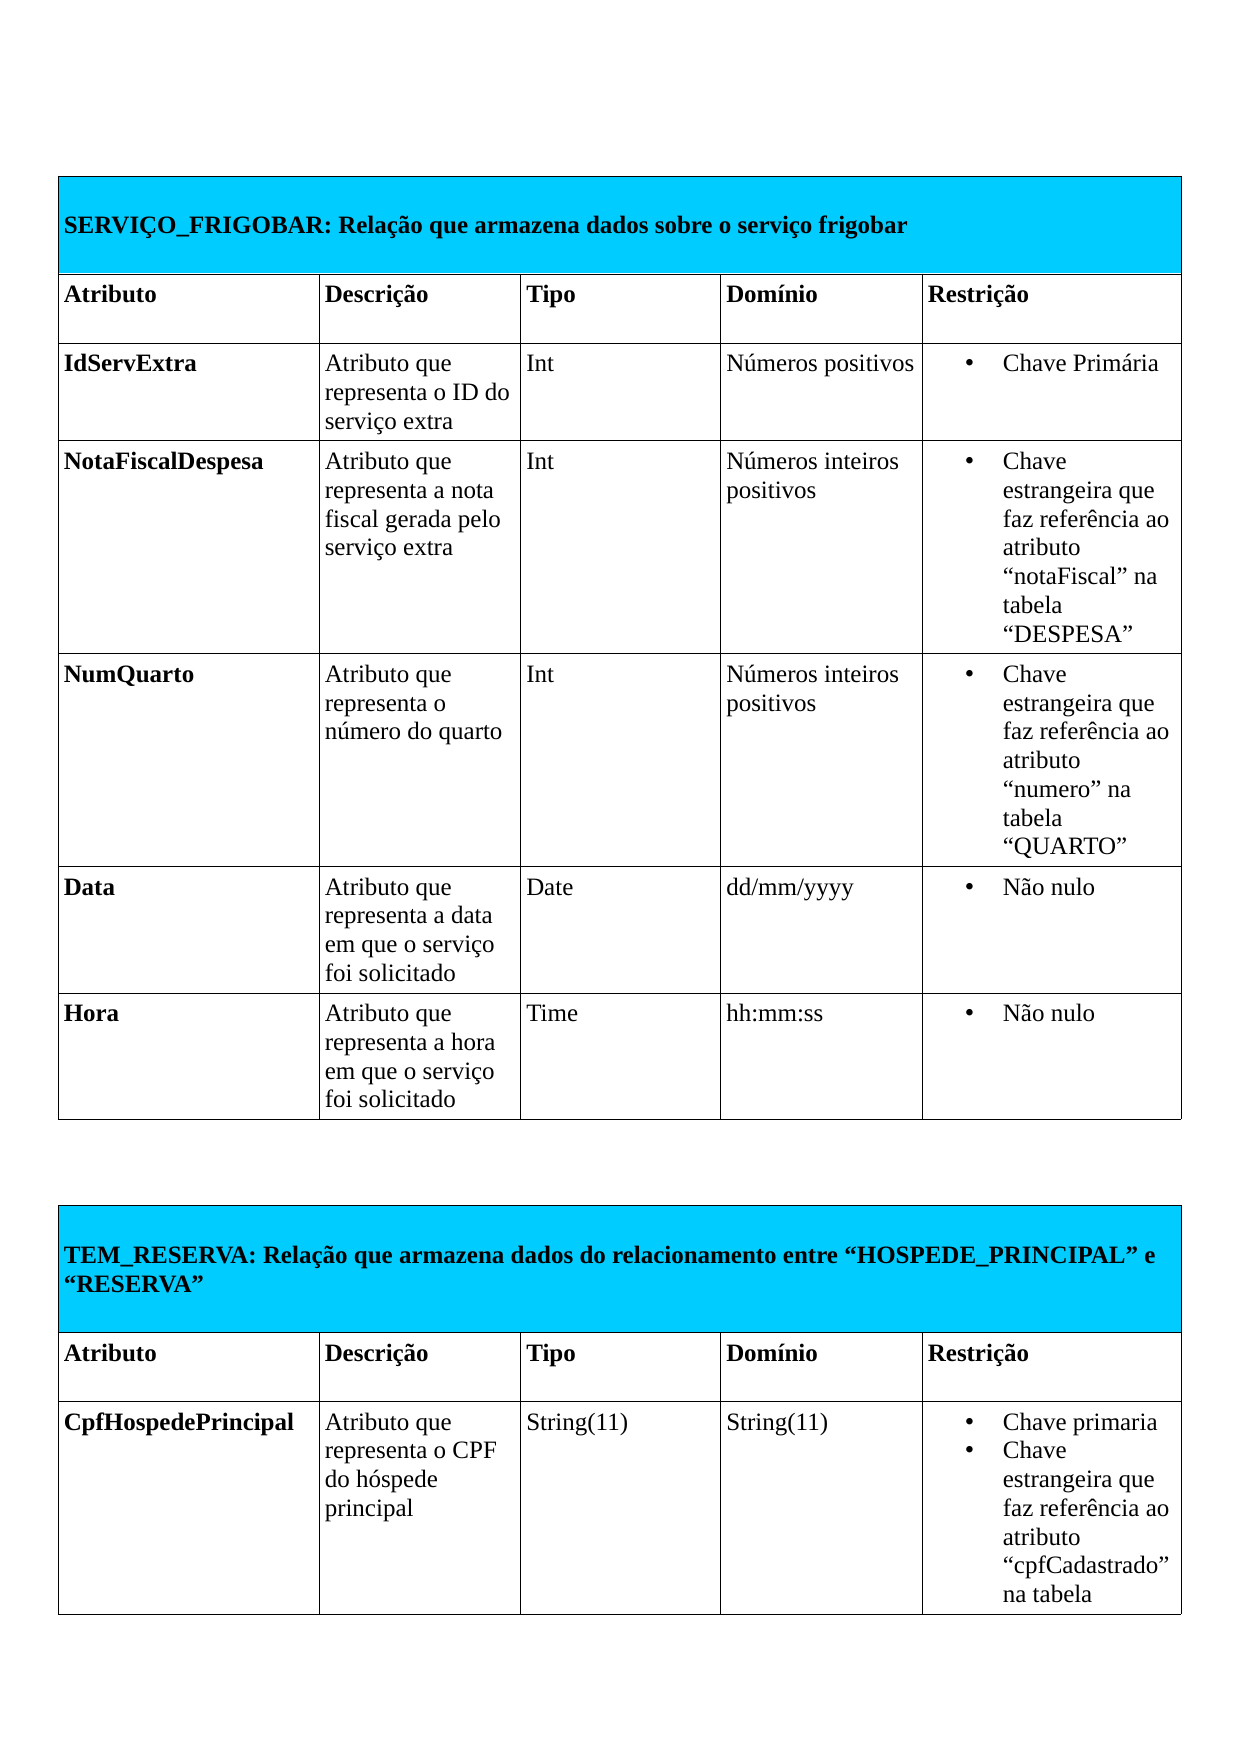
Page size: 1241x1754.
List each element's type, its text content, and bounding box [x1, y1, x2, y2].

table_cell Chave estrangeira que faz referência ao atributo “notaFiscal” na tabela “DESPESA” [923, 441, 1181, 653]
table_cell Data [59, 867, 319, 992]
table_cell Int [521, 654, 720, 866]
table_cell Domínio [721, 1333, 922, 1401]
table_cell Números positivos [721, 344, 922, 440]
table_cell IdServExtra [59, 344, 319, 440]
table_cell Tipo [521, 275, 720, 342]
table_header TEM_RESERVA: Relação que armazena dados do relacionamento entre “HOSPEDE_PRINCIPAL” e “RESERVA” [59, 1206, 1181, 1332]
table_cell Atributo que representa o ID do serviço extra [320, 344, 520, 440]
table_cell Não nulo [923, 994, 1181, 1119]
table_cell dd/mm/yyyy [721, 867, 922, 992]
table_cell Atributo [59, 275, 319, 342]
table_cell Chave estrangeira que faz referência ao atributo “numero” na tabela “QUARTO” [923, 654, 1181, 866]
table_cell Números inteiros positivos [721, 654, 922, 866]
table_cell Chave primaria Chave estrangeira que faz referência ao atributo “cpfCadastrado” na tabela [923, 1402, 1181, 1614]
table_cell Date [521, 867, 720, 992]
table_cell NumQuarto [59, 654, 319, 866]
table_cell Time [521, 994, 720, 1119]
table_cell Chave Primária [923, 344, 1181, 440]
table_cell String(11) [521, 1402, 720, 1614]
table_cell Descrição [320, 275, 520, 342]
table_cell Int [521, 441, 720, 653]
table_cell Int [521, 344, 720, 440]
table_cell Descrição [320, 1333, 520, 1401]
table_cell Atributo que representa o número do quarto [320, 654, 520, 866]
table_cell String(11) [721, 1402, 922, 1614]
table_cell Domínio [721, 275, 922, 342]
table_cell NotaFiscalDespesa [59, 441, 319, 653]
table_cell hh:mm:ss [721, 994, 922, 1119]
table_cell Atributo que representa o CPF do hóspede principal [320, 1402, 520, 1614]
table_cell Restrição [923, 1333, 1181, 1401]
table_cell Atributo que representa a data em que o serviço foi solicitado [320, 867, 520, 992]
table_cell Atributo que representa a nota fiscal gerada pelo serviço extra [320, 441, 520, 653]
table_cell Atributo [59, 1333, 319, 1401]
table_cell CpfHospedePrincipal [59, 1402, 319, 1614]
table_cell Não nulo [923, 867, 1181, 992]
table_cell Atributo que representa a hora em que o serviço foi solicitado [320, 994, 520, 1119]
table_cell Hora [59, 994, 319, 1119]
table_header SERVIÇO_FRIGOBAR: Relação que armazena dados sobre o serviço frigobar [59, 177, 1181, 273]
table_cell Restrição [923, 275, 1181, 342]
table_cell Tipo [521, 1333, 720, 1401]
table_cell Números inteiros positivos [721, 441, 922, 653]
